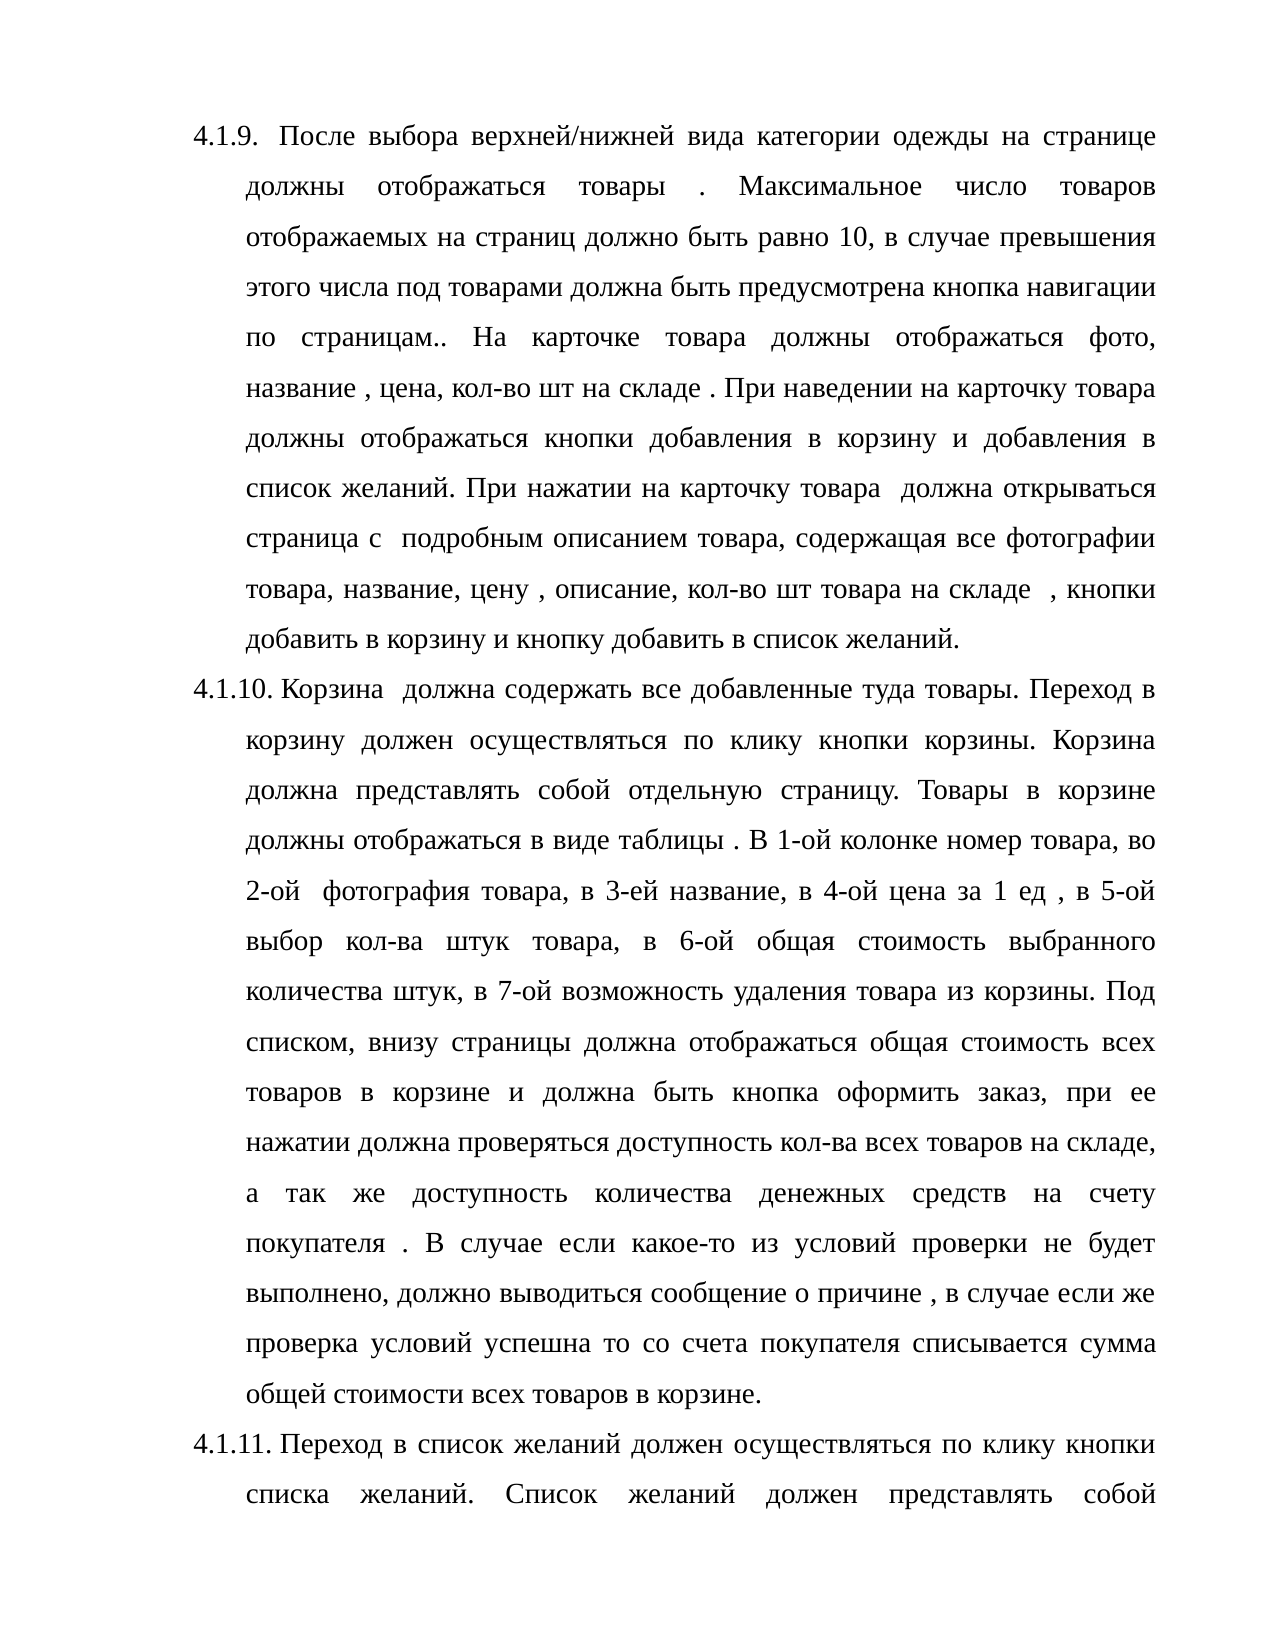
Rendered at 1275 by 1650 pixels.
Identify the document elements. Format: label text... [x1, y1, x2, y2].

list Переход в список желаний должен осуществляться по клику кнопки списка желаний. Список желаний должен представлять собой [193, 1426, 1157, 1510]
list После выбора верхней/нижней вида категории одежды на странице должны отображаться товары . Максимальное число товаров отображаемых на страниц должно быть равно 10, в случае превышения этого числа под товарами должна быть предусмотрена кнопка навигации по страницам.. На карточке товара должны отображаться фото, название , цена, кол-во шт на складе . При наведении на карточку товара должны отображаться кнопки добавления в корзину и добавления в список желаний. При нажатии на карточку товара должна открываться страница с подробным описанием товара, содержащая все фотографии товара, название, цену , описание, кол-во шт товара на складе , кнопки добавить в корзину и кнопку добавить в список желаний. [193, 118, 1157, 655]
list Корзина должна содержать все добавленные туда товары. Переход в корзину должен осуществляться по клику кнопки корзины. Корзина должна представлять собой отдельную страницу. Товары в корзине должны отображаться в виде таблицы . В 1-ой колонке номер товара, во 2-ой фотография товара, в 3-ей название, в 4-ой цена за 1 ед , в 5-ой выбор кол-ва штук товара, в 6-ой общая стоимость выбранного количества штук, в 7-ой возможность удаления товара из корзины. Под списком, внизу страницы должна отображаться общая стоимость всех товаров в корзине и должна быть кнопка оформить заказ, при ее нажатии должна проверяться доступность кол-ва всех товаров на складе, а так же доступность количества денежных средств на счету покупателя . В случае если какое-то из условий проверки не будет выполнено, должно выводиться сообщение о причине , в случае если же проверка условий успешна то со счета покупателя списывается сумма общей стоимости всех товаров в корзине. [193, 672, 1157, 1409]
